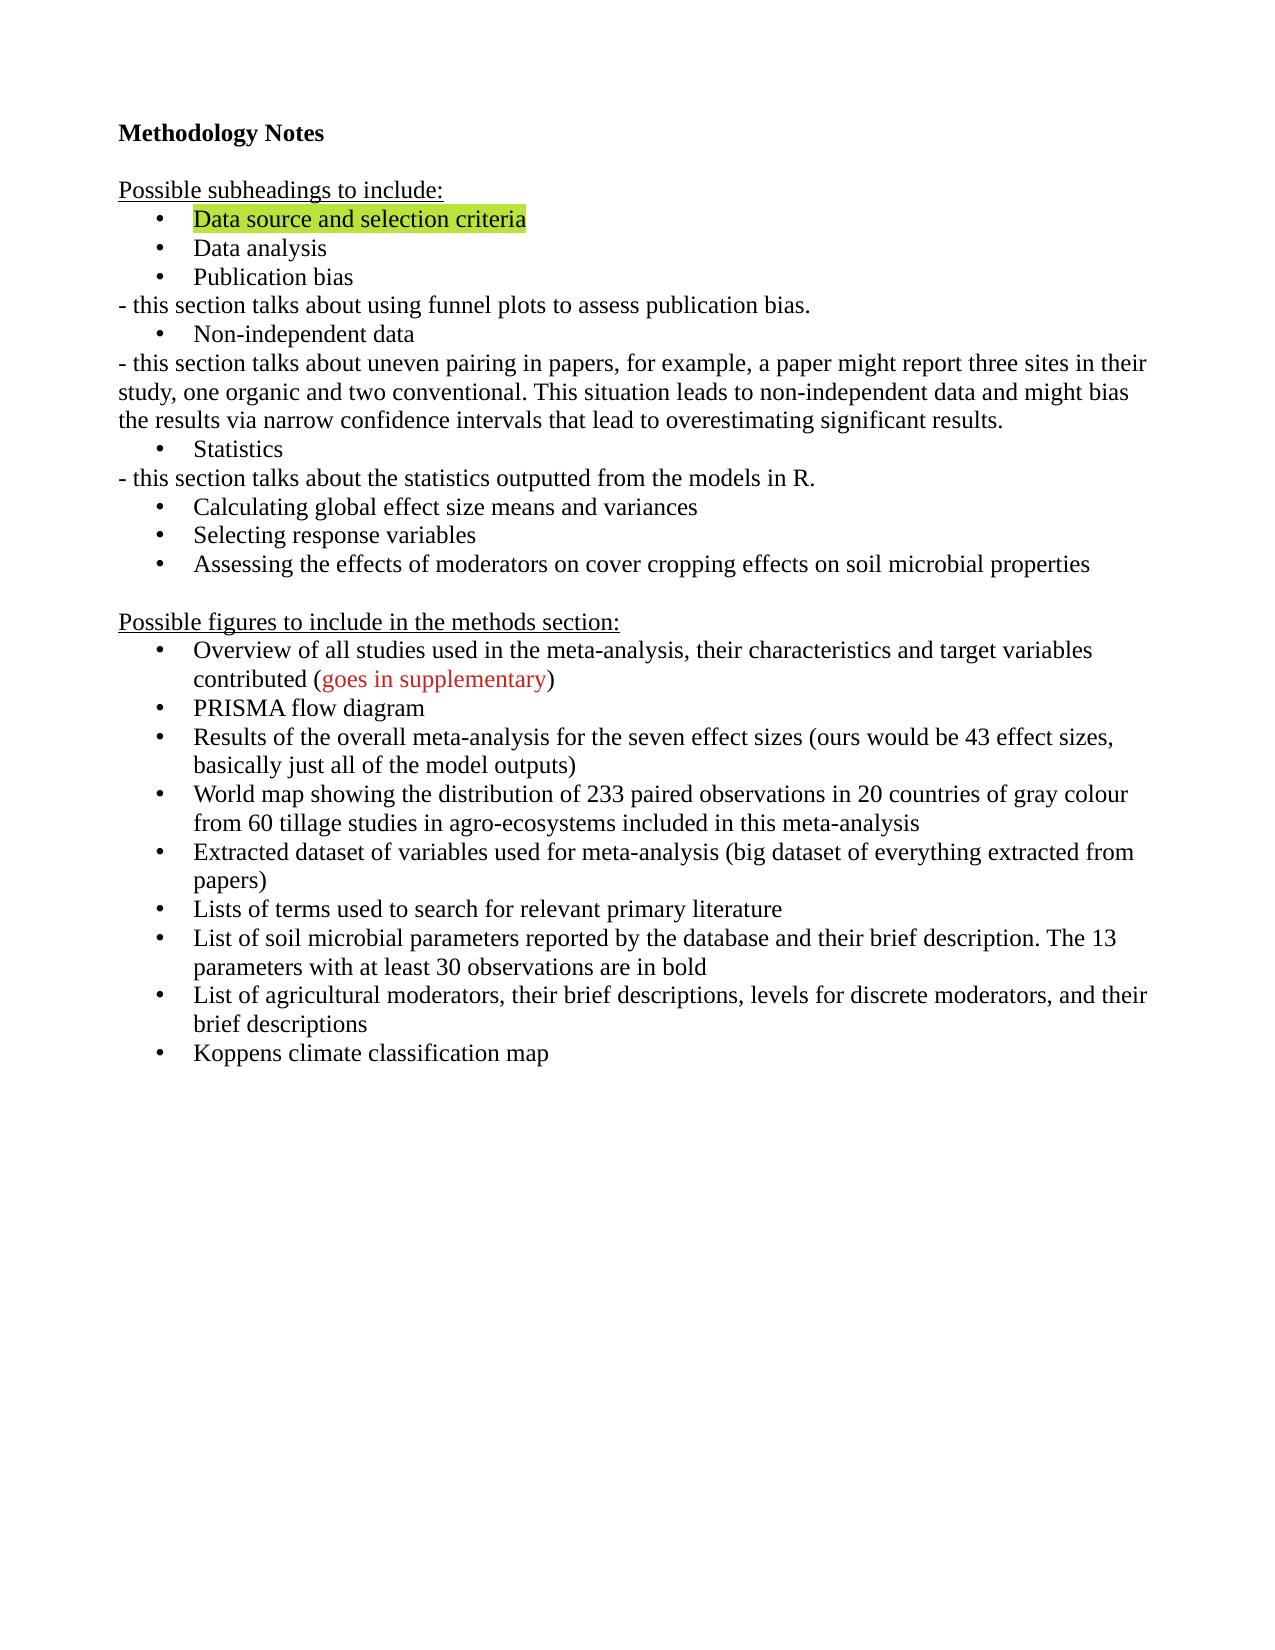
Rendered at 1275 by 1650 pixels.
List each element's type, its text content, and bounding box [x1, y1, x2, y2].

list Overview of all studies used in the meta-analysis, their characteristics and target variables contributed (goes in supplementary) [156, 636, 1157, 693]
list Statistics [156, 434, 1157, 463]
list Publication bias [156, 262, 1157, 291]
list Data analysis [156, 233, 1157, 262]
text Methodology Notes [118, 118, 1157, 147]
text - this section talks about using funnel plots to assess publication bias. [118, 291, 1157, 319]
list Results of the overall meta-analysis for the seven effect sizes (ours would be 43 effect sizes, basically just all of the model outputs) [156, 722, 1157, 779]
list Data source and selection criteria [156, 204, 1157, 233]
list Extracted dataset of variables used for meta-analysis (big dataset of everything extracted from papers) [156, 837, 1157, 894]
list Calculating global effect size means and variances [156, 492, 1157, 521]
text Possible subheadings to include: [118, 176, 1157, 204]
text Possible figures to include in the methods section: [118, 607, 1157, 636]
text - this section talks about uneven pairing in papers, for example, a paper might report three sites in their study, one organic and two conventional. This situation leads to non-independent data and might bias the results via narrow confidence intervals that lead to overestimating significant results. [118, 348, 1157, 434]
list Selecting response variables [156, 521, 1157, 549]
list Lists of terms used to search for relevant primary literature [156, 894, 1157, 923]
text - this section talks about the statistics outputted from the models in R. [118, 463, 1157, 492]
list List of agricultural moderators, their brief descriptions, levels for discrete moderators, and their brief descriptions [156, 981, 1157, 1038]
list Non-independent data [156, 319, 1157, 348]
list PRISMA flow diagram [156, 693, 1157, 722]
list Koppens climate classification map [156, 1038, 1157, 1067]
list List of soil microbial parameters reported by the database and their brief description. The 13 parameters with at least 30 observations are in bold [156, 923, 1157, 981]
list World map showing the distribution of 233 paired observations in 20 countries of gray colour from 60 tillage studies in agro-ecosystems included in this meta-analysis [156, 779, 1157, 837]
list Assessing the effects of moderators on cover cropping effects on soil microbial properties [156, 549, 1157, 578]
